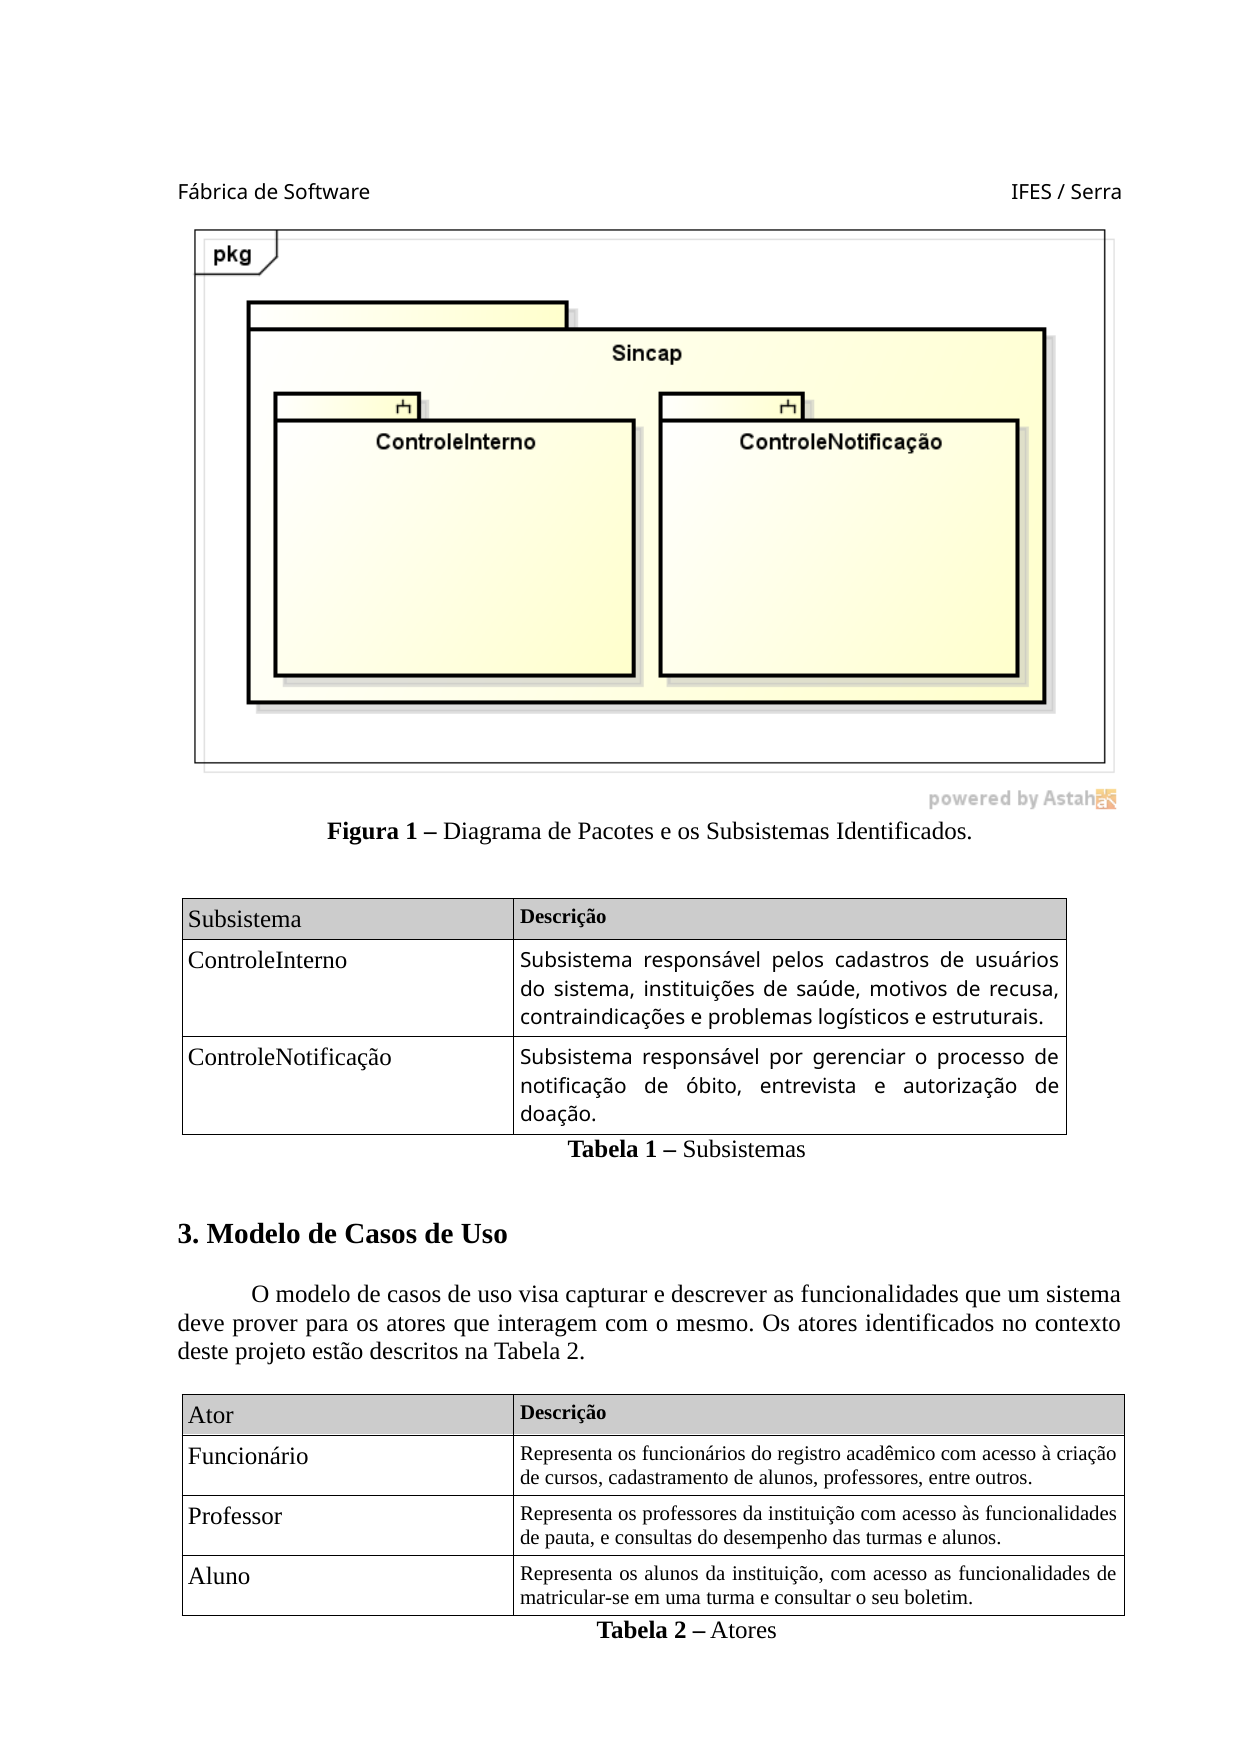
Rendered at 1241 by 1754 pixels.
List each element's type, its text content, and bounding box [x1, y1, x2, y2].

table_cell Representa os alunos da instituição, com acesso as funcionalidades de matricular-se em uma turma e consultar o seu boletim. [514, 1556, 1124, 1615]
table_cell Subsistema responsável pelos cadastros de usuários do sistema, instituições de saúde, motivos de recusa, contraindicações e problemas logísticos e estruturais. [514, 940, 1066, 1036]
table_cell Subsistema responsável por gerenciar o processo de notificação de óbito, entrevista e autorização de doação. [514, 1037, 1066, 1133]
text Tabela 1 – Subsistemas [177, 1134, 1122, 1163]
text O modelo de casos de uso visa capturar e descrever as funcionalidades que um sistema deve prover para os atores que interagem com o mesmo. Os atores identificados no contexto deste projeto estão descritos na Tabela 2. [177, 1279, 1122, 1365]
text 3. Modelo de Casos de Uso [177, 1217, 1122, 1250]
table_cell ControleInterno [183, 940, 513, 1036]
picture [177, 212, 1123, 816]
table_cell Funcionário [183, 1436, 513, 1495]
table_cell Representa os professores da instituição com acesso às funcionalidades de pauta, e consultas do desempenho das turmas e alunos. [514, 1496, 1124, 1555]
table_header Descrição [514, 1395, 1124, 1434]
table_header Subsistema [183, 899, 513, 939]
table_cell Professor [183, 1496, 513, 1555]
text Tabela 2 – Atores [177, 1615, 1122, 1644]
table_cell ControleNotificação [183, 1037, 513, 1133]
table_cell Representa os funcionários do registro acadêmico com acesso à criação de cursos, cadastramento de alunos, professores, entre outros. [514, 1436, 1124, 1495]
table_header Ator [183, 1395, 513, 1434]
text Figura 1 – Diagrama de Pacotes e os Subsistemas Identificados. [177, 816, 1122, 844]
table_header Descrição [514, 899, 1066, 939]
table_cell Aluno [183, 1556, 513, 1615]
